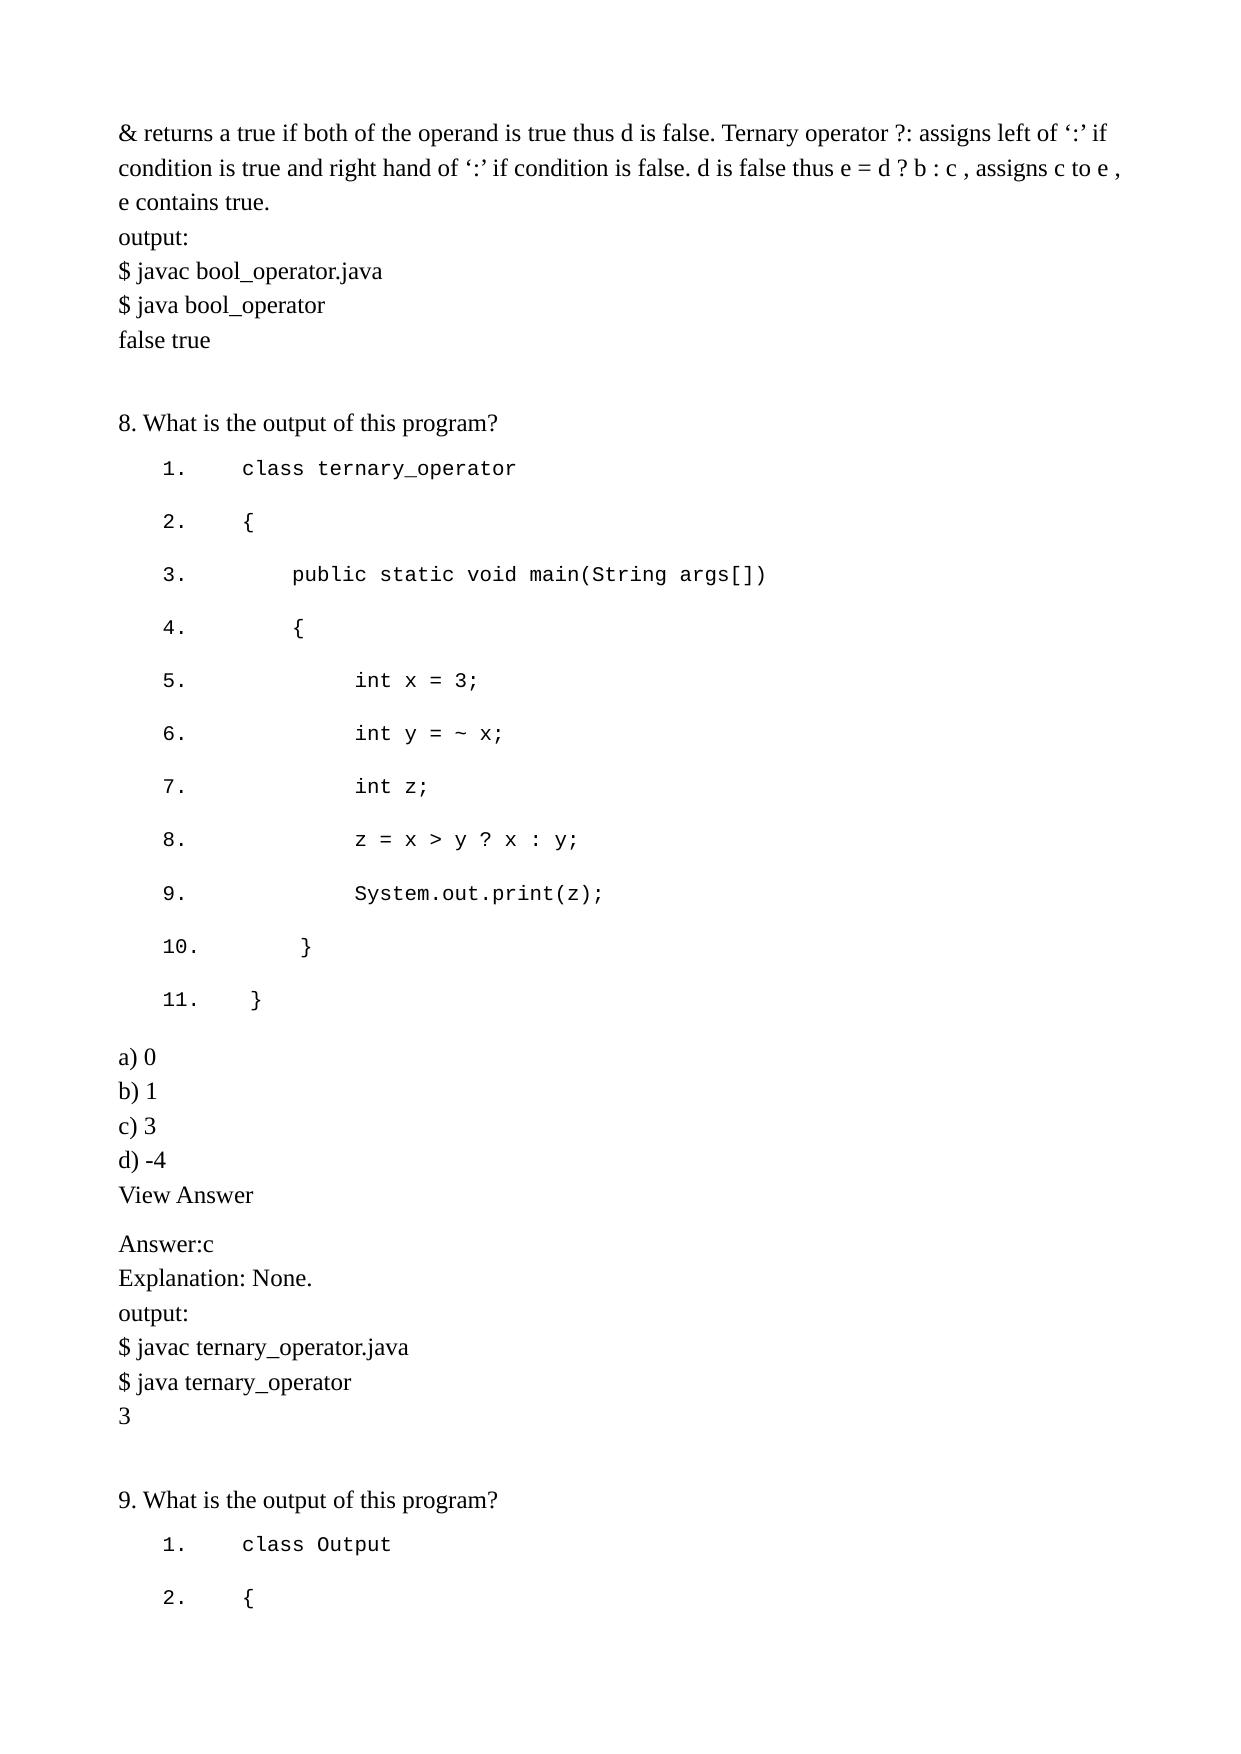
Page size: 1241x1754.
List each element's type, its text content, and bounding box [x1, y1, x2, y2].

text Answer:c Explanation: None. output: $ javac ternary_operator.java $ java ternary_operator 3 [118, 1229, 1122, 1464]
list class Output [162, 1534, 1122, 1558]
text a) 0 b) 1 c) 3 d) -4 View Answer [118, 1042, 1122, 1209]
text 8. What is the output of this program? [118, 408, 1122, 437]
list class ternary_operator [162, 458, 1122, 481]
list int y = ~ x; [162, 723, 1122, 747]
list int z; [162, 776, 1122, 800]
list z = x > y ? x : y; [162, 829, 1122, 853]
list { [162, 511, 1122, 534]
list int x = 3; [162, 670, 1122, 694]
list System.out.print(z); [162, 883, 1122, 906]
text & returns a true if both of the operand is true thus d is false. Ternary operator ?: assigns left of ‘:’ if condition is true and right hand of ‘:’ if condition is false. d is false thus e = d ? b : c , assigns c to e , e contains true. output: $ javac bool_operator.java $ java bool_operator false true [118, 118, 1122, 388]
list } [162, 989, 1122, 1012]
list } [162, 936, 1122, 959]
list { [162, 1587, 1122, 1611]
list public static void main(String args[]) [162, 564, 1122, 587]
list { [162, 617, 1122, 641]
text 9. What is the output of this program? [118, 1485, 1122, 1514]
